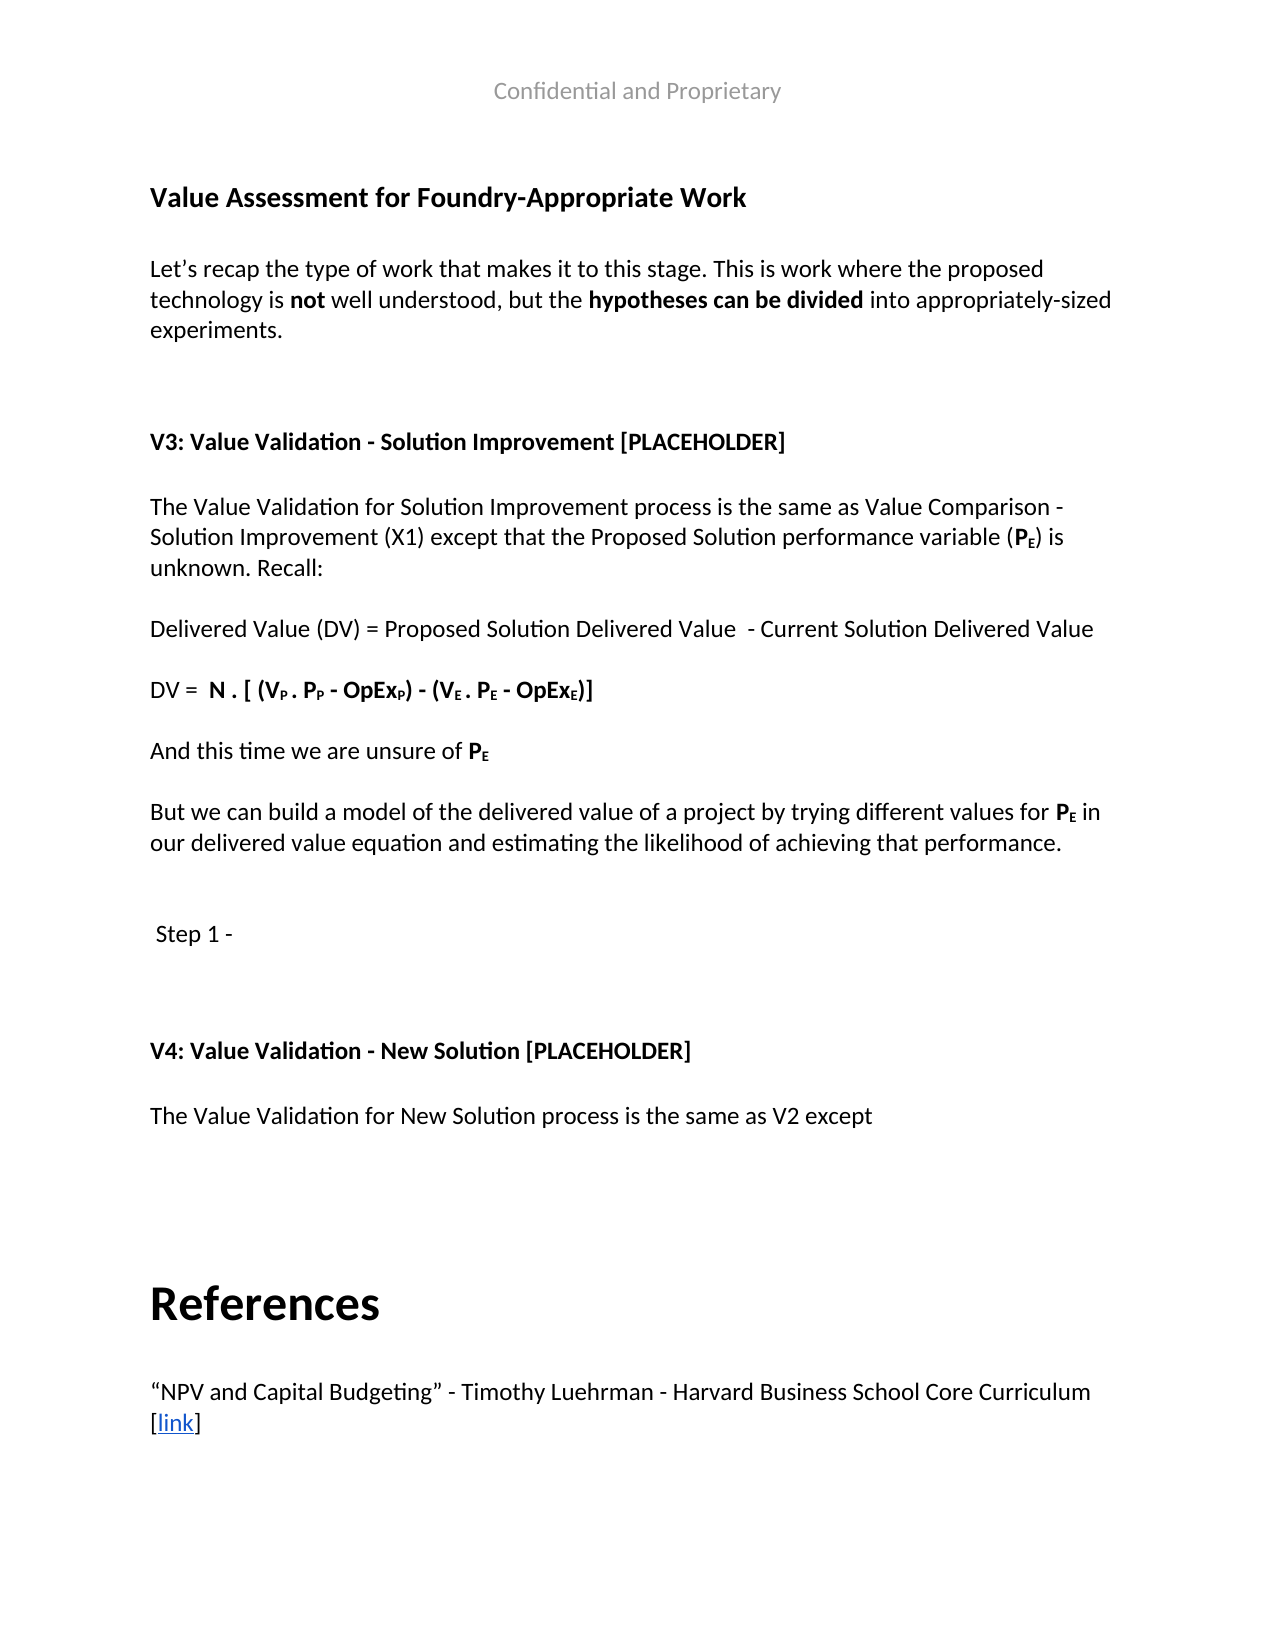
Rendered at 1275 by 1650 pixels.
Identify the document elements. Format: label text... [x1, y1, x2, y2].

text Step 1 - [150, 918, 1125, 949]
text The Value Validation for Solution Improvement process is the same as Value Comparison - Solution Improvement (X1) except that the Proposed Solution performance variable (PE) is unknown. Recall: [150, 491, 1125, 582]
subtitle References [150, 1272, 1125, 1333]
text Delivered Value (DV) = Proposed Solution Delivered Value - Current Solution Delivered Value [150, 613, 1125, 643]
text DV = N . [ (VP . PP - OpExP) - (VE . PE - OpExE)] [150, 674, 1125, 704]
text “NPV and Capital Budgeting” - Timothy Luehrman - Harvard Business School Core Curriculum [link] [150, 1376, 1125, 1437]
text And this time we are unsure of PE [150, 735, 1125, 766]
text Let’s recap the type of work that makes it to this stage. This is work where the proposed technology is not well understood, but the hypotheses can be divided into appropriately-sized experiments. [150, 254, 1125, 345]
subtitle V4: Value Validation - New Solution [PLACEHOLDER] [150, 1035, 1125, 1065]
text The Value Validation for New Solution process is the same as V2 except [150, 1100, 1125, 1131]
subtitle Value Assessment for Foundry-Appropriate Work [150, 179, 1125, 215]
subtitle V3: Value Validation - Solution Improvement [PLACEHOLDER] [150, 426, 1125, 456]
text But we can build a model of the delivered value of a project by trying different values for PE in our delivered value equation and estimating the likelihood of achieving that performance. [150, 796, 1125, 857]
